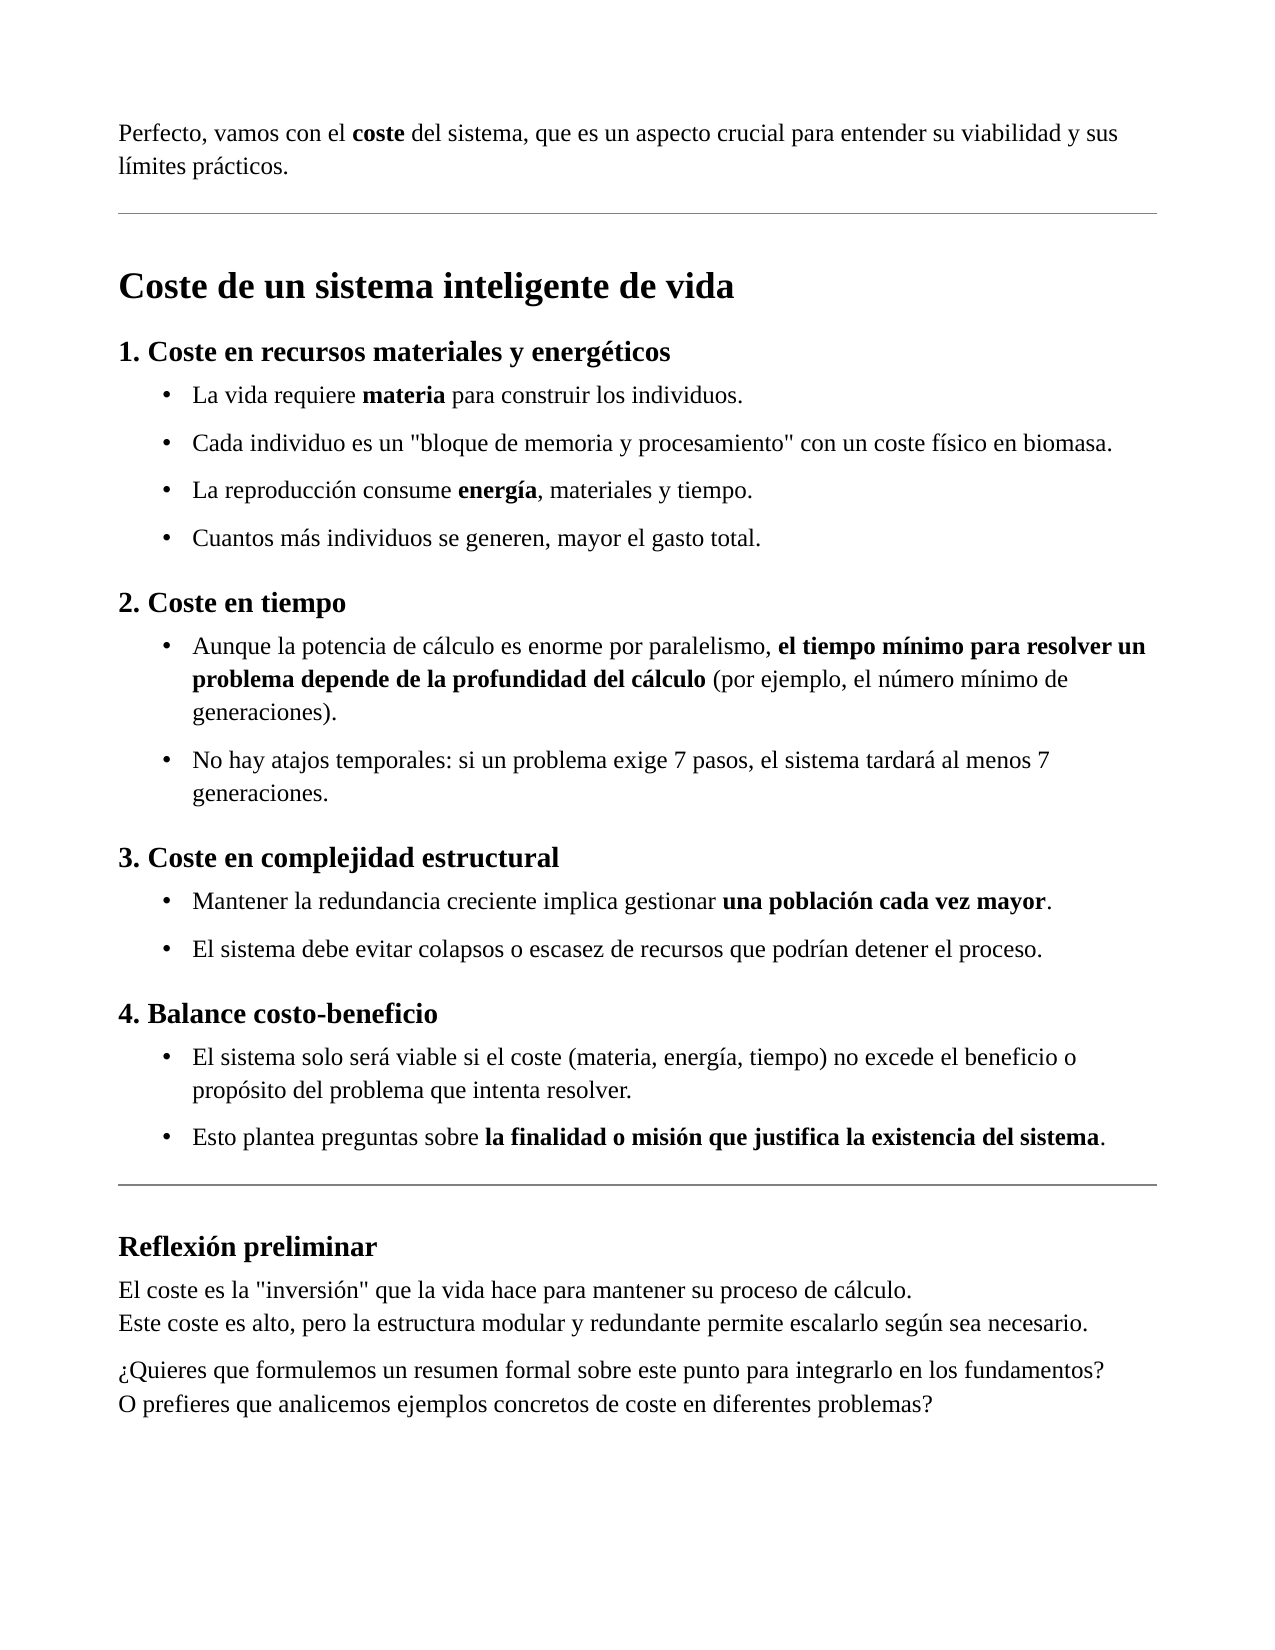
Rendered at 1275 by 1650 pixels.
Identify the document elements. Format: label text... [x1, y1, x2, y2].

list Mantener la redundancia creciente implica gestionar una población cada vez mayor. [162, 886, 1157, 915]
list La reproducción consume energía, materiales y tiempo. [162, 475, 1157, 504]
subtitle 3. Coste en complejidad estructural [118, 840, 1157, 873]
text Perfecto, vamos con el coste del sistema, que es un aspecto crucial para entender su viabilidad y sus límites prácticos. [118, 118, 1157, 180]
text El coste es la "inversión" que la vida hace para mantener su proceso de cálculo. Este coste es alto, pero la estructura modular y redundante permite escalarlo según sea necesario. [118, 1275, 1157, 1337]
subtitle Coste de un sistema inteligente de vida [118, 264, 1157, 307]
list Esto plantea preguntas sobre la finalidad o misión que justifica la existencia del sistema. [162, 1122, 1157, 1151]
subtitle 4. Balance costo-beneficio [118, 996, 1157, 1029]
list El sistema debe evitar colapsos o escasez de recursos que podrían detener el proceso. [162, 934, 1157, 962]
list No hay atajos temporales: si un problema exige 7 pasos, el sistema tardará al menos 7 generaciones. [162, 745, 1157, 807]
text ¿Quieres que formulemos un resumen formal sobre este punto para integrarlo en los fundamentos? O prefieres que analicemos ejemplos concretos de coste en diferentes problemas? [118, 1356, 1157, 1417]
subtitle 1. Coste en recursos materiales y energéticos [118, 334, 1157, 368]
list El sistema solo será viable si el coste (materia, energía, tiempo) no excede el beneficio o propósito del problema que intenta resolver. [162, 1042, 1157, 1104]
list Cuantos más individuos se generen, mayor el gasto total. [162, 523, 1157, 552]
subtitle Reflexión preliminar [118, 1229, 1157, 1262]
list Cada individuo es un "bloque de memoria y procesamiento" con un coste físico en biomasa. [162, 428, 1157, 456]
list La vida requiere materia para construir los individuos. [162, 380, 1157, 409]
subtitle 2. Coste en tiempo [118, 585, 1157, 619]
list Aunque la potencia de cálculo es enorme por paralelismo, el tiempo mínimo para resolver un problema depende de la profundidad del cálculo (por ejemplo, el número mínimo de generaciones). [162, 631, 1157, 726]
